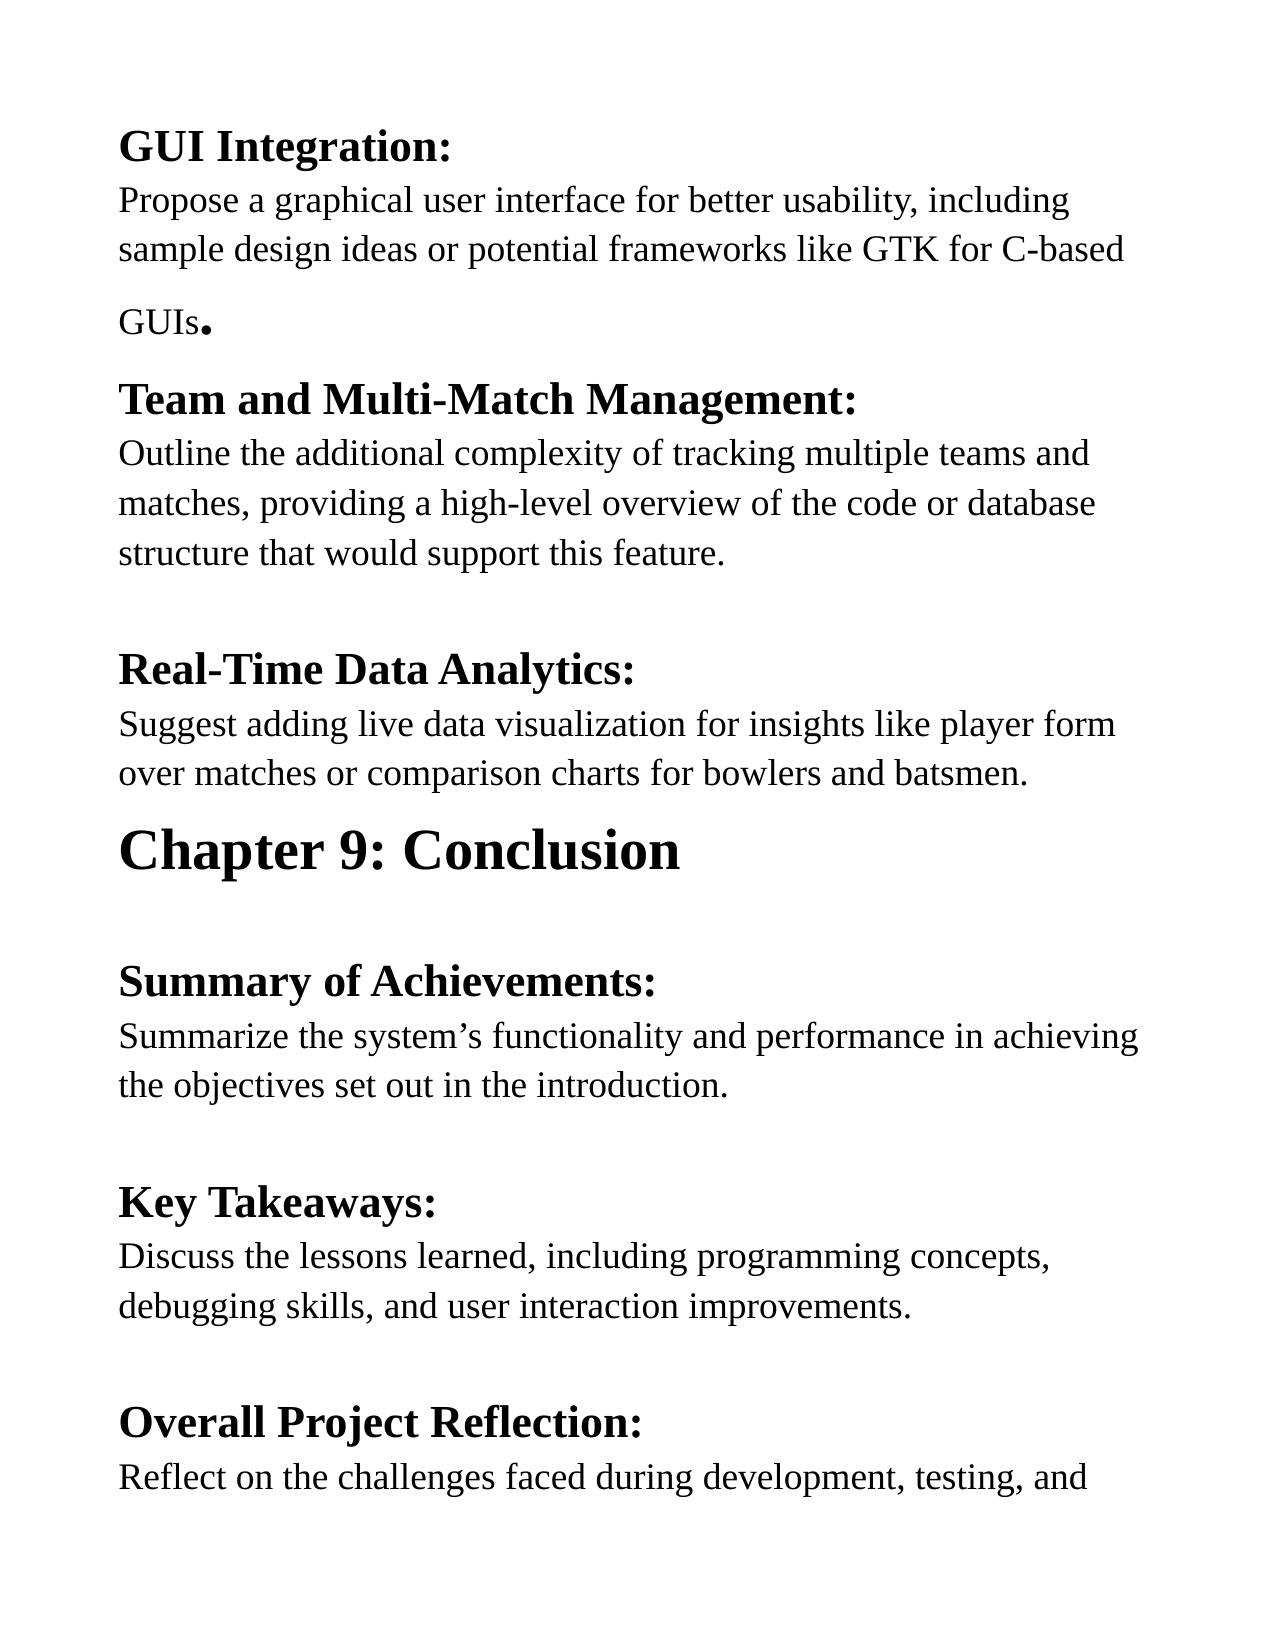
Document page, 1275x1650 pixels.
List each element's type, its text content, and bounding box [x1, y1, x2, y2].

text GUI Integration: Propose a graphical user interface for better usability, including sample design ideas or potential frameworks like GTK for C-based GUIs. [118, 118, 1157, 347]
text Chapter 9: Conclusion [118, 815, 1157, 882]
text Real-Time Data Analytics: Suggest adding live data visualization for insights like player form over matches or comparison charts for bowlers and batsmen. [118, 642, 1157, 794]
text Overall Project Reflection: Reflect on the challenges faced during development, testing, and [118, 1395, 1157, 1497]
text Key Takeaways: Discuss the lessons learned, including programming concepts, debugging skills, and user interaction improvements. [118, 1174, 1157, 1326]
text Team and Multi-Match Management: Outline the additional complexity of tracking multiple teams and matches, providing a high-level overview of the code or database structure that would support this feature. [118, 372, 1157, 573]
text Summary of Achievements: Summarize the system’s functionality and performance in achieving the objectives set out in the introduction. [118, 954, 1157, 1106]
